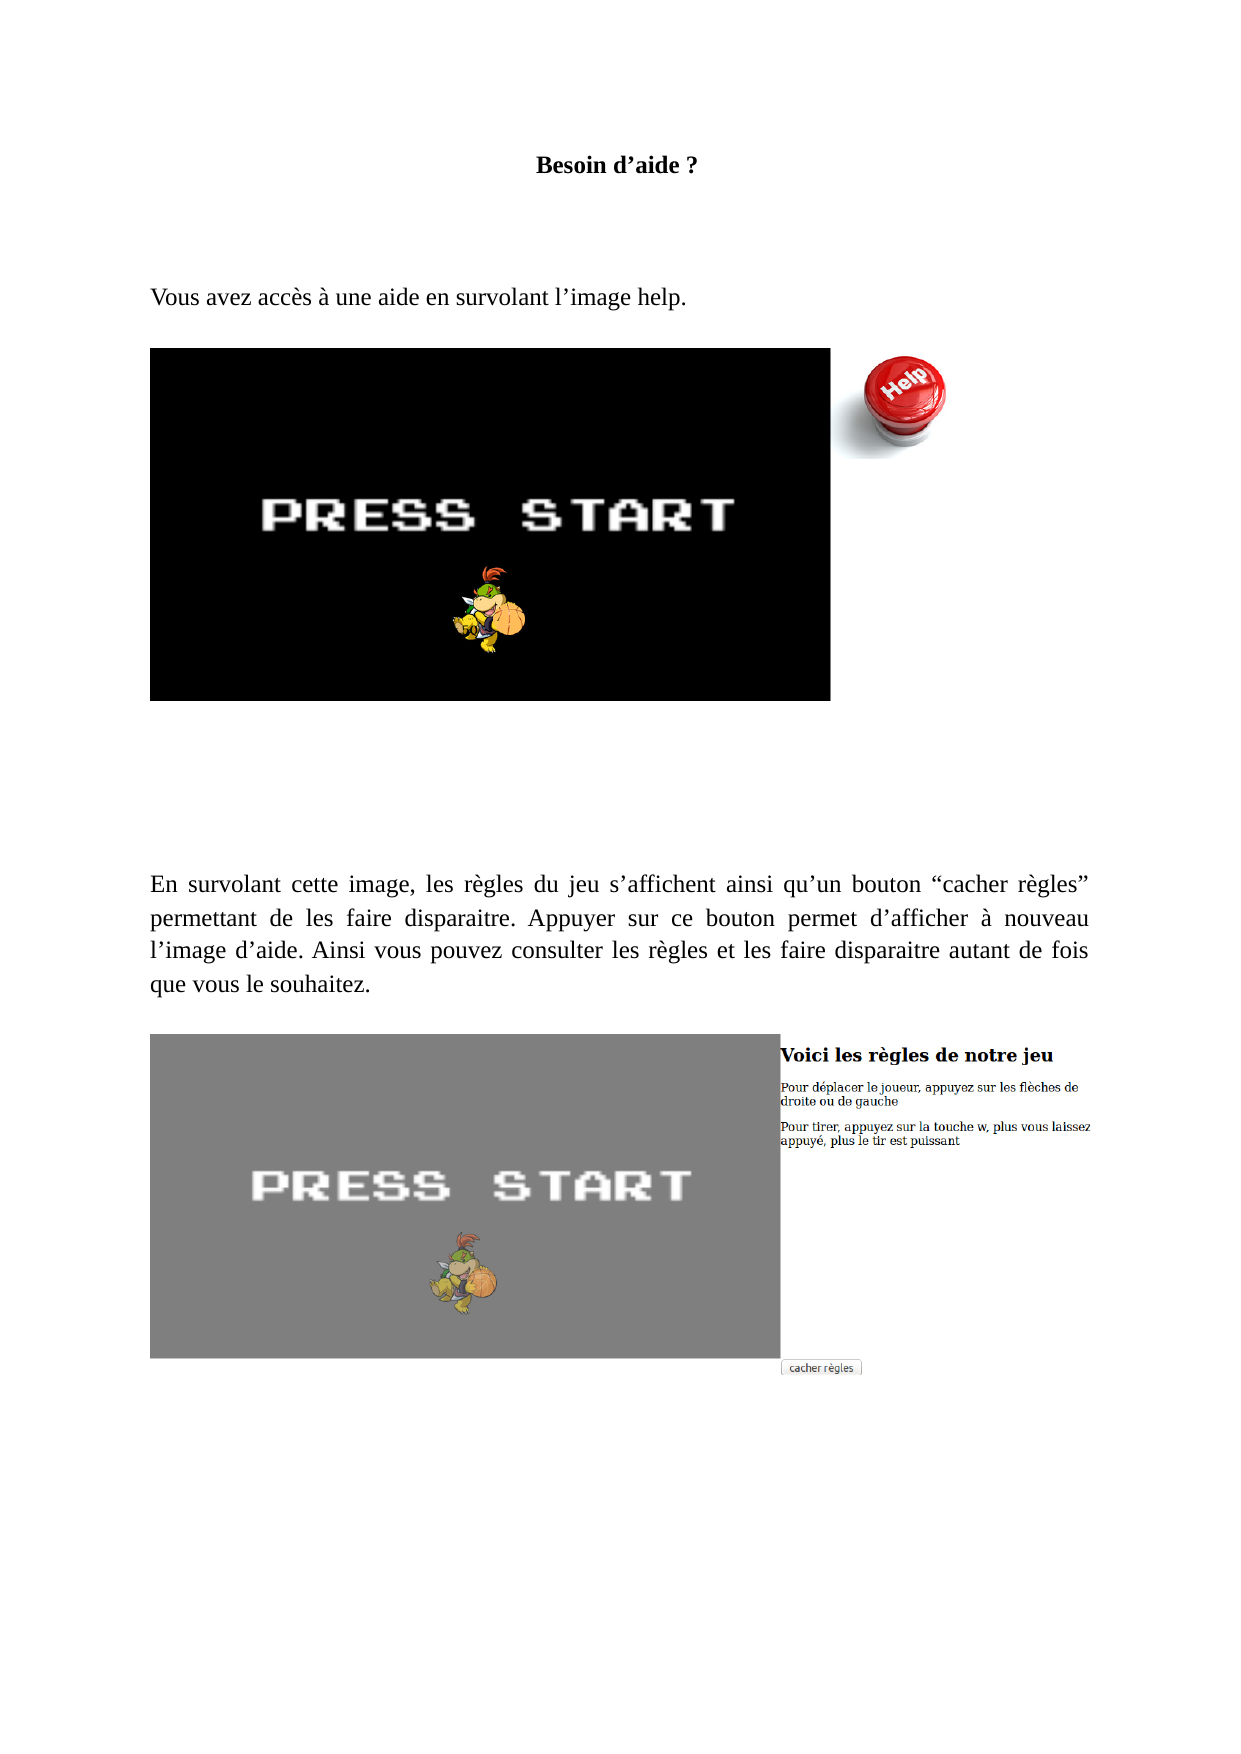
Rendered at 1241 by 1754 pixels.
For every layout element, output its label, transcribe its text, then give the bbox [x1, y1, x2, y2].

text Vous avez accès à une aide en survolant l’image help. [150, 282, 1090, 311]
picture [150, 1034, 1091, 1375]
text En survolant cette image, les règles du jeu s’affichent ainsi qu’un bouton “cacher règles” permettant de les faire disparaitre. Appuyer sur ce bouton permet d’afficher à nouveau l’image d’aide. Ainsi vous pouvez consulter les règles et les faire disparaitre autant de fois que vous le souhaitez. [150, 869, 1090, 997]
picture [150, 348, 1091, 701]
text Besoin d’aide ? [150, 150, 1090, 179]
